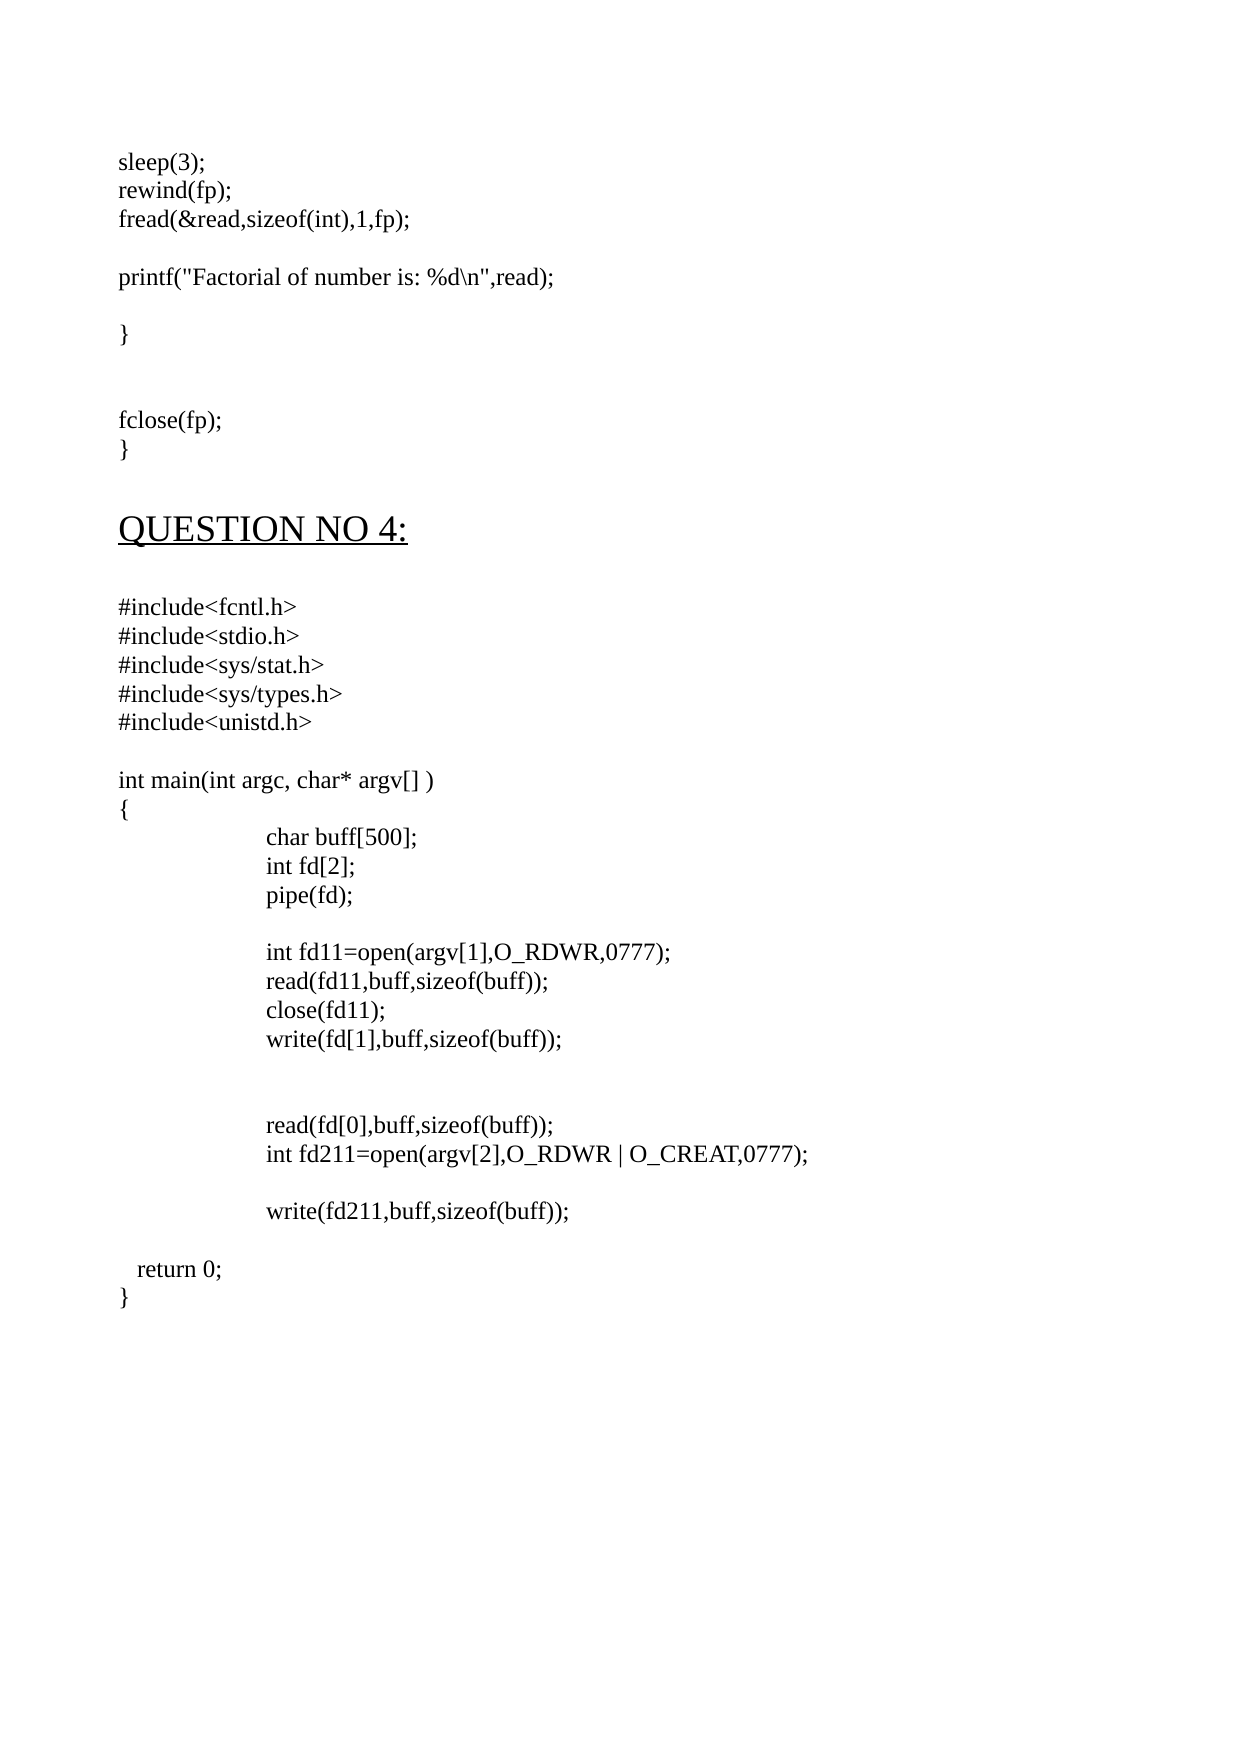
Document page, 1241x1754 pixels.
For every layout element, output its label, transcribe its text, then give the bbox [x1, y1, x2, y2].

text write(fd211,buff,sizeof(buff)); [118, 1196, 1122, 1225]
text #include<fcntl.h> [118, 592, 1122, 621]
text { [118, 794, 1122, 822]
text return 0; [118, 1254, 1122, 1282]
text int main(int argc, char* argv[] ) [118, 765, 1122, 794]
text #include<unistd.h> [118, 707, 1122, 736]
text } [118, 434, 1122, 463]
text #include<stdio.h> [118, 621, 1122, 650]
text } [118, 1282, 1122, 1311]
text printf("Factorial of number is: %d\n",read); [118, 262, 1122, 291]
text char buff[500]; [118, 822, 1122, 851]
text rewind(fp); [118, 176, 1122, 204]
text int fd[2]; [118, 851, 1122, 880]
text write(fd[1],buff,sizeof(buff)); [118, 1024, 1122, 1052]
text read(fd11,buff,sizeof(buff)); [118, 966, 1122, 995]
text } [118, 319, 1122, 348]
text int fd211=open(argv[2],O_RDWR | O_CREAT,0777); [118, 1139, 1122, 1167]
text QUESTION NO 4: [118, 506, 1122, 549]
text #include<sys/stat.h> [118, 650, 1122, 679]
text fread(&read,sizeof(int),1,fp); [118, 204, 1122, 233]
text sleep(3); [118, 147, 1122, 176]
text close(fd11); [118, 995, 1122, 1024]
text int fd11=open(argv[1],O_RDWR,0777); [118, 937, 1122, 966]
text pipe(fd); [118, 880, 1122, 909]
text #include<sys/types.h> [118, 679, 1122, 707]
text read(fd[0],buff,sizeof(buff)); [118, 1110, 1122, 1139]
text fclose(fp); [118, 406, 1122, 434]
